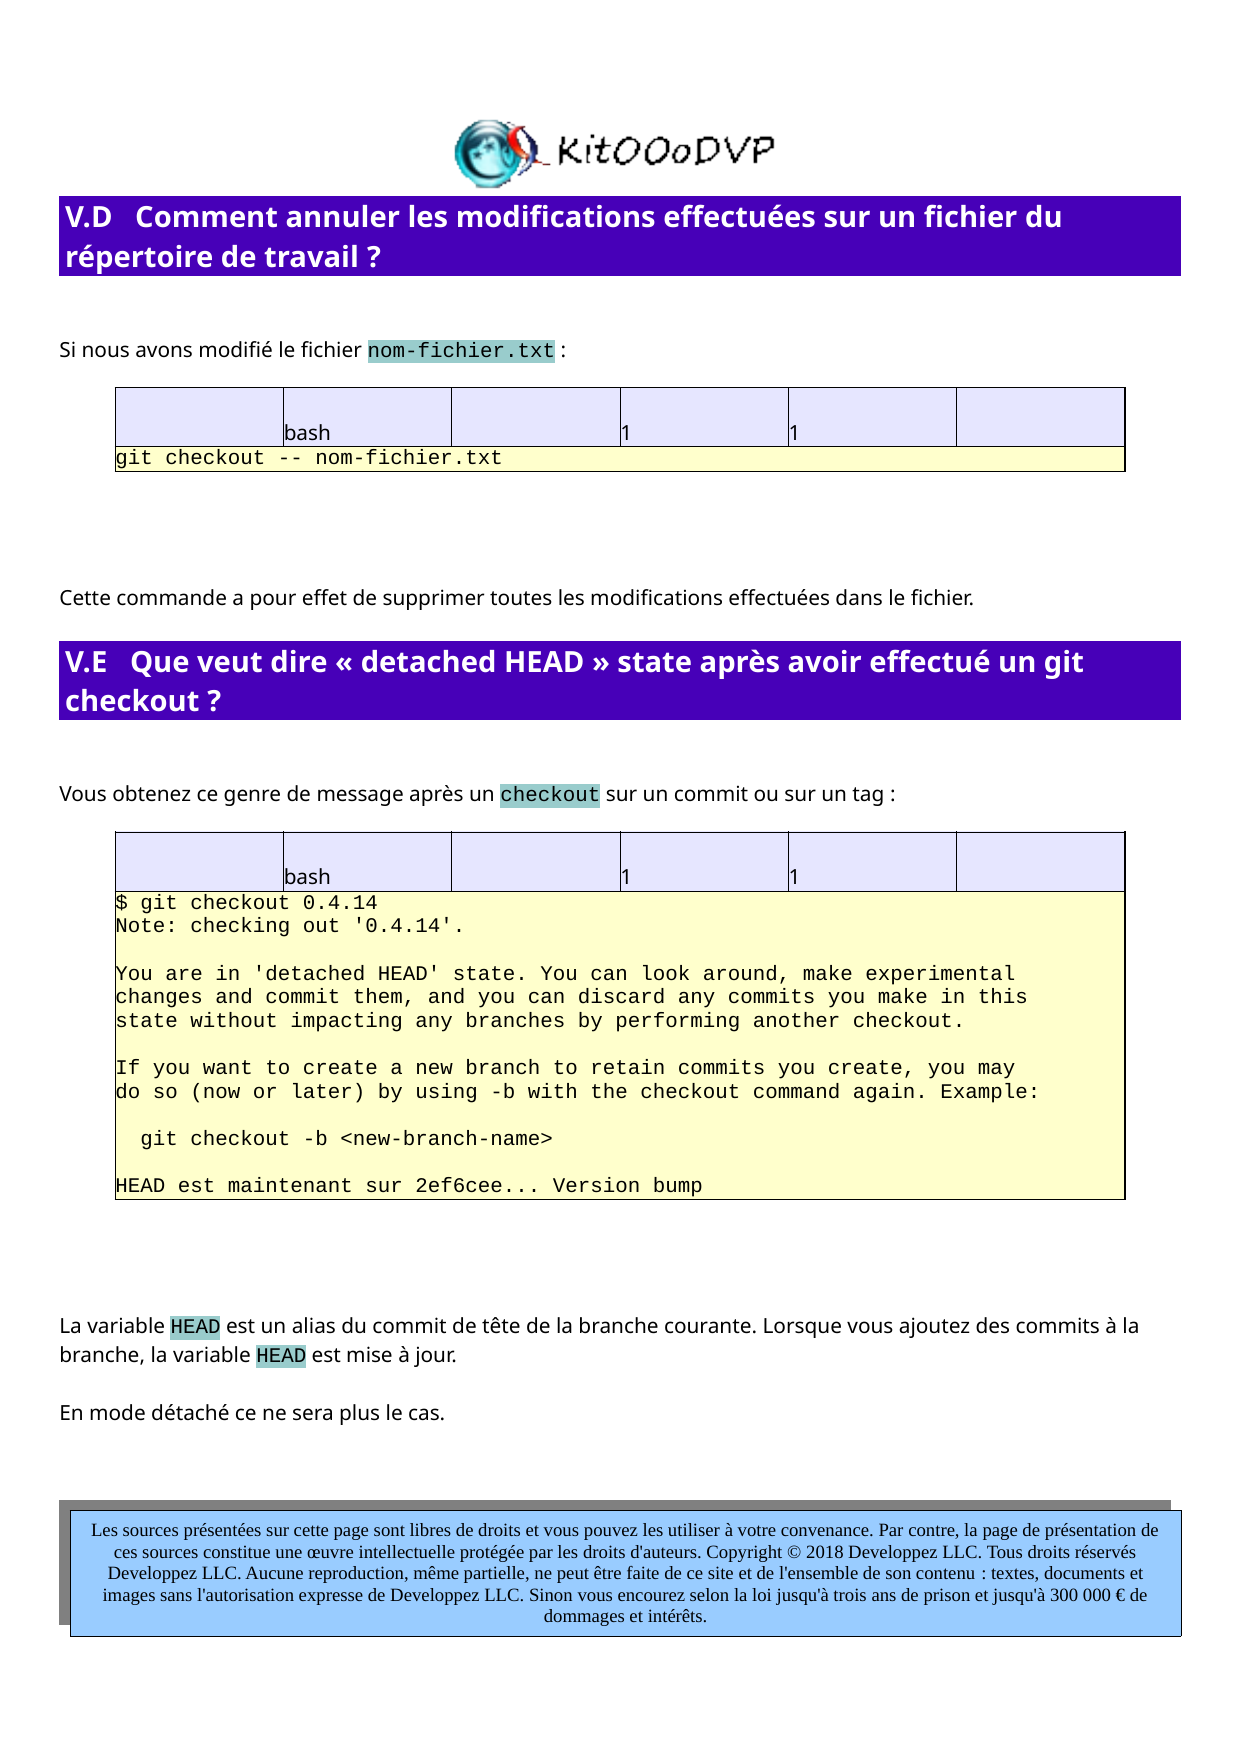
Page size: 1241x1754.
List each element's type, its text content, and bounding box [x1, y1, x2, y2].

table_header [452, 833, 620, 891]
table_header 1 [789, 388, 956, 446]
text Vous obtenez ce genre de message après un checkout sur un commit ou sur un tag : [59, 779, 1181, 808]
table_header [116, 388, 283, 446]
table_header [957, 833, 1124, 891]
text La variable HEAD est un alias du commit de tête de la branche courante. Lorsque vous ajoutez des commits à la branche, la variable HEAD est mise à jour. [59, 1311, 1181, 1368]
table_header bash [284, 833, 451, 891]
subtitle Que veut dire « detached HEAD » state après avoir effectué un git checkout ? [59, 641, 1181, 720]
picture [453, 118, 781, 191]
text En mode détaché ce ne sera plus le cas. [59, 1398, 1181, 1426]
table_header bash [284, 388, 451, 446]
table_header [452, 388, 620, 446]
table_header [957, 388, 1124, 446]
table_header 1 [621, 833, 788, 891]
table_header [116, 833, 283, 891]
text Cette commande a pour effet de supprimer toutes les modifications effectuées dans le fichier. [59, 583, 1181, 611]
text Si nous avons modifié le fichier nom-fichier.txt : [59, 335, 1181, 363]
table_header 1 [789, 833, 956, 891]
table_header 1 [621, 388, 788, 446]
subtitle Comment annuler les modifications effectuées sur un fichier du répertoire de travail ? [59, 196, 1181, 276]
